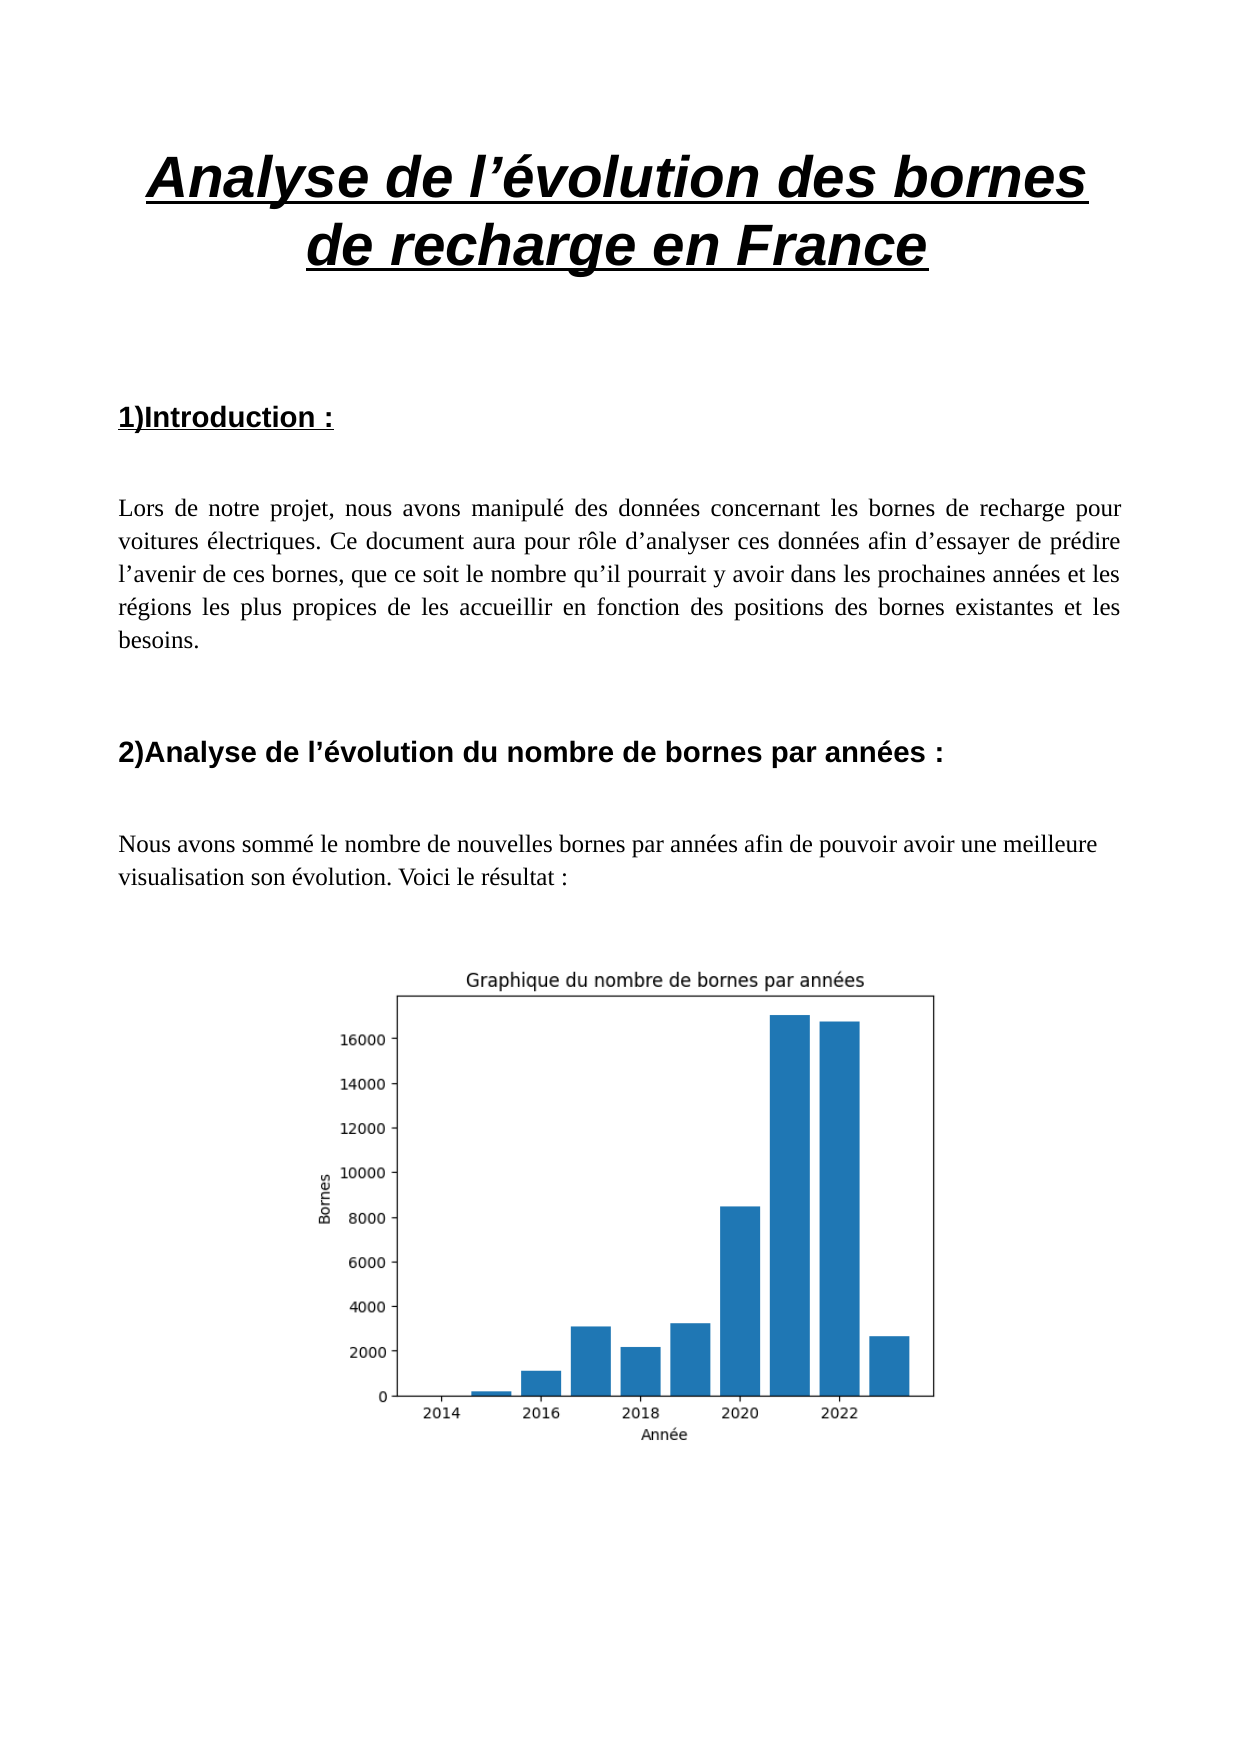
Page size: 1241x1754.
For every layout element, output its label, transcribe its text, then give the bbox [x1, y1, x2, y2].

text Nous avons sommé le nombre de nouvelles bornes par années afin de pouvoir avoir une meilleure visualisation son évolution. Voici le résultat : [118, 829, 1122, 891]
title Analyse de l’évolution des bornes de recharge en France [118, 143, 1122, 277]
subtitle 2)Analyse de l’évolution du nombre de bornes par années : [118, 735, 1122, 769]
picture [307, 961, 944, 1453]
subtitle 1)Introduction : [118, 399, 1122, 433]
text Lors de notre projet, nous avons manipulé des données concernant les bornes de recharge pour voitures électriques. Ce document aura pour rôle d’analyser ces données afin d’essayer de prédire l’avenir de ces bornes, que ce soit le nombre qu’il pourrait y avoir dans les prochaines années et les régions les plus propices de les accueillir en fonction des positions des bornes existantes et les besoins. [118, 493, 1122, 654]
